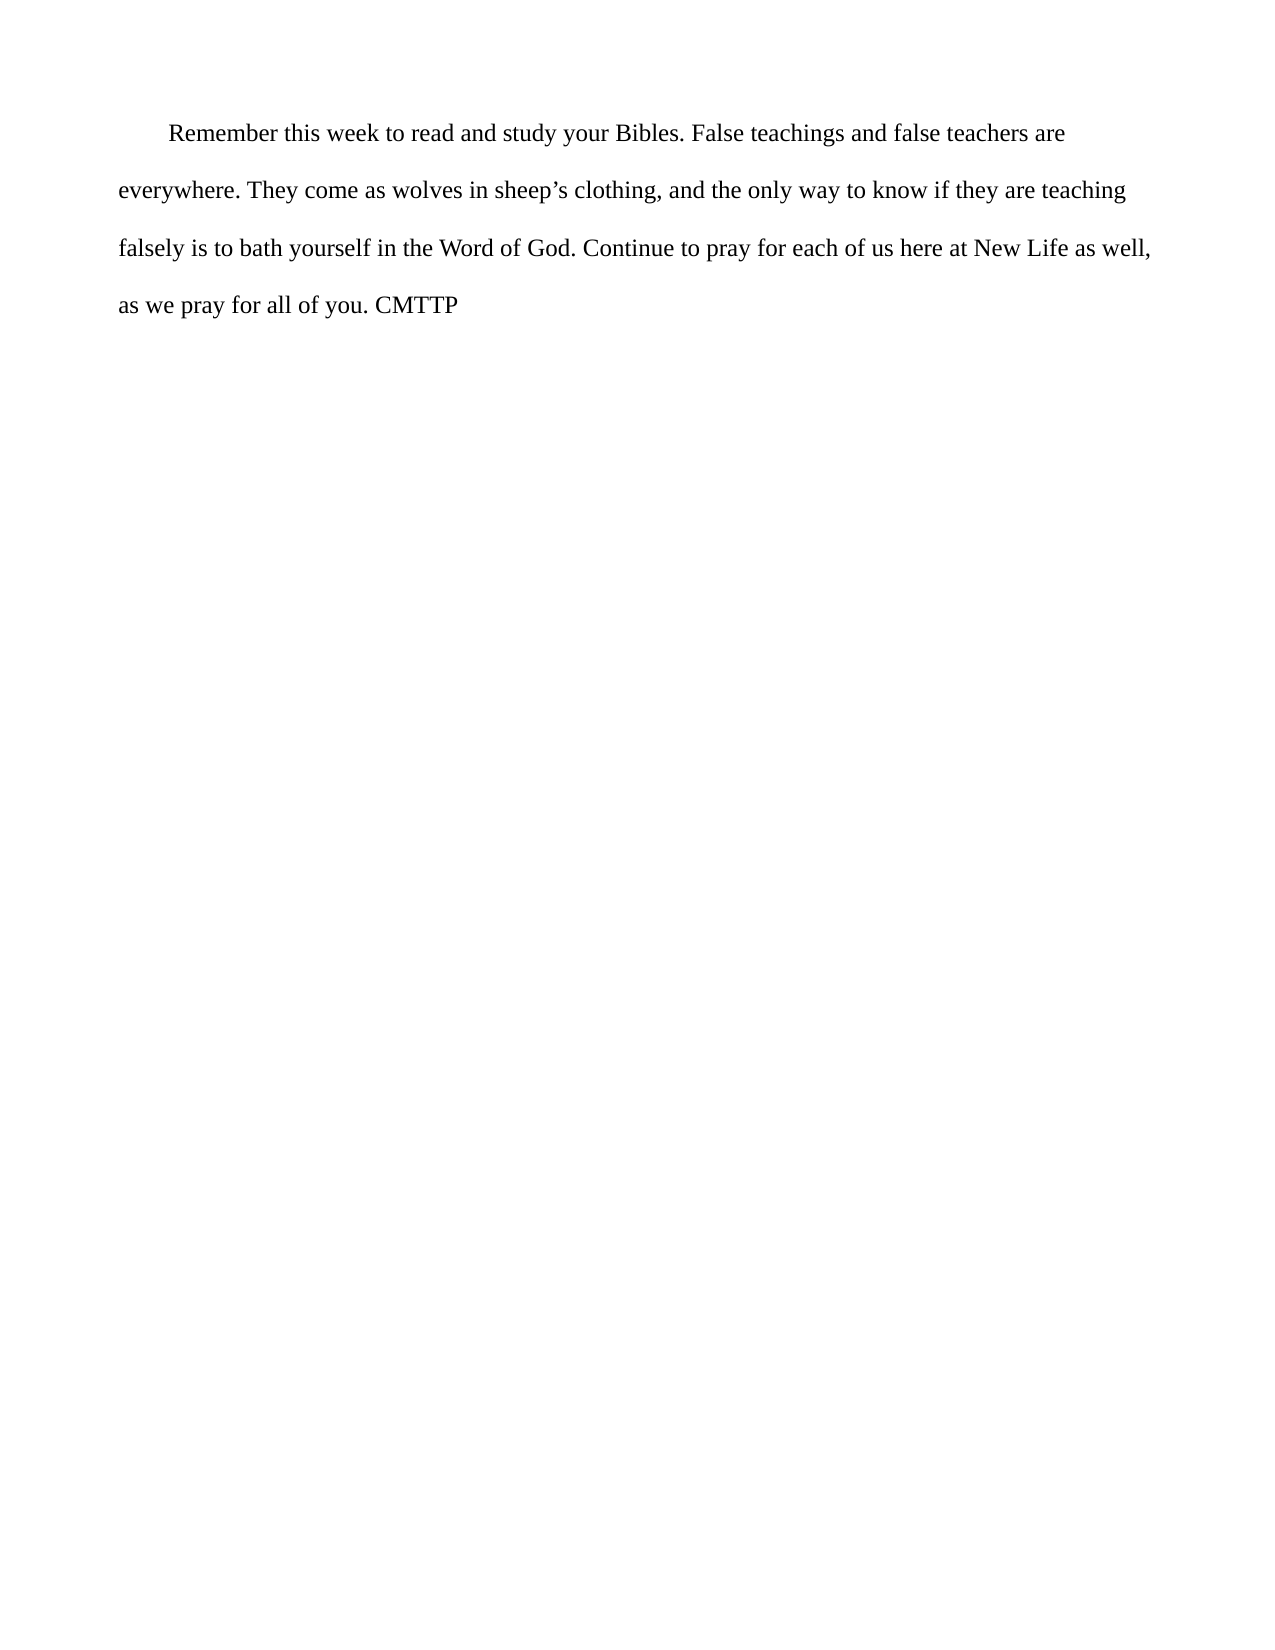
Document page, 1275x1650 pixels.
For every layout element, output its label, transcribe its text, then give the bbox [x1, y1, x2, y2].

text Remember this week to read and study your Bibles. False teachings and false teachers are everywhere. They come as wolves in sheep’s clothing, and the only way to know if they are teaching falsely is to bath yourself in the Word of God. Continue to pray for each of us here at New Life as well, as we pray for all of you. CMTTP [118, 118, 1157, 319]
